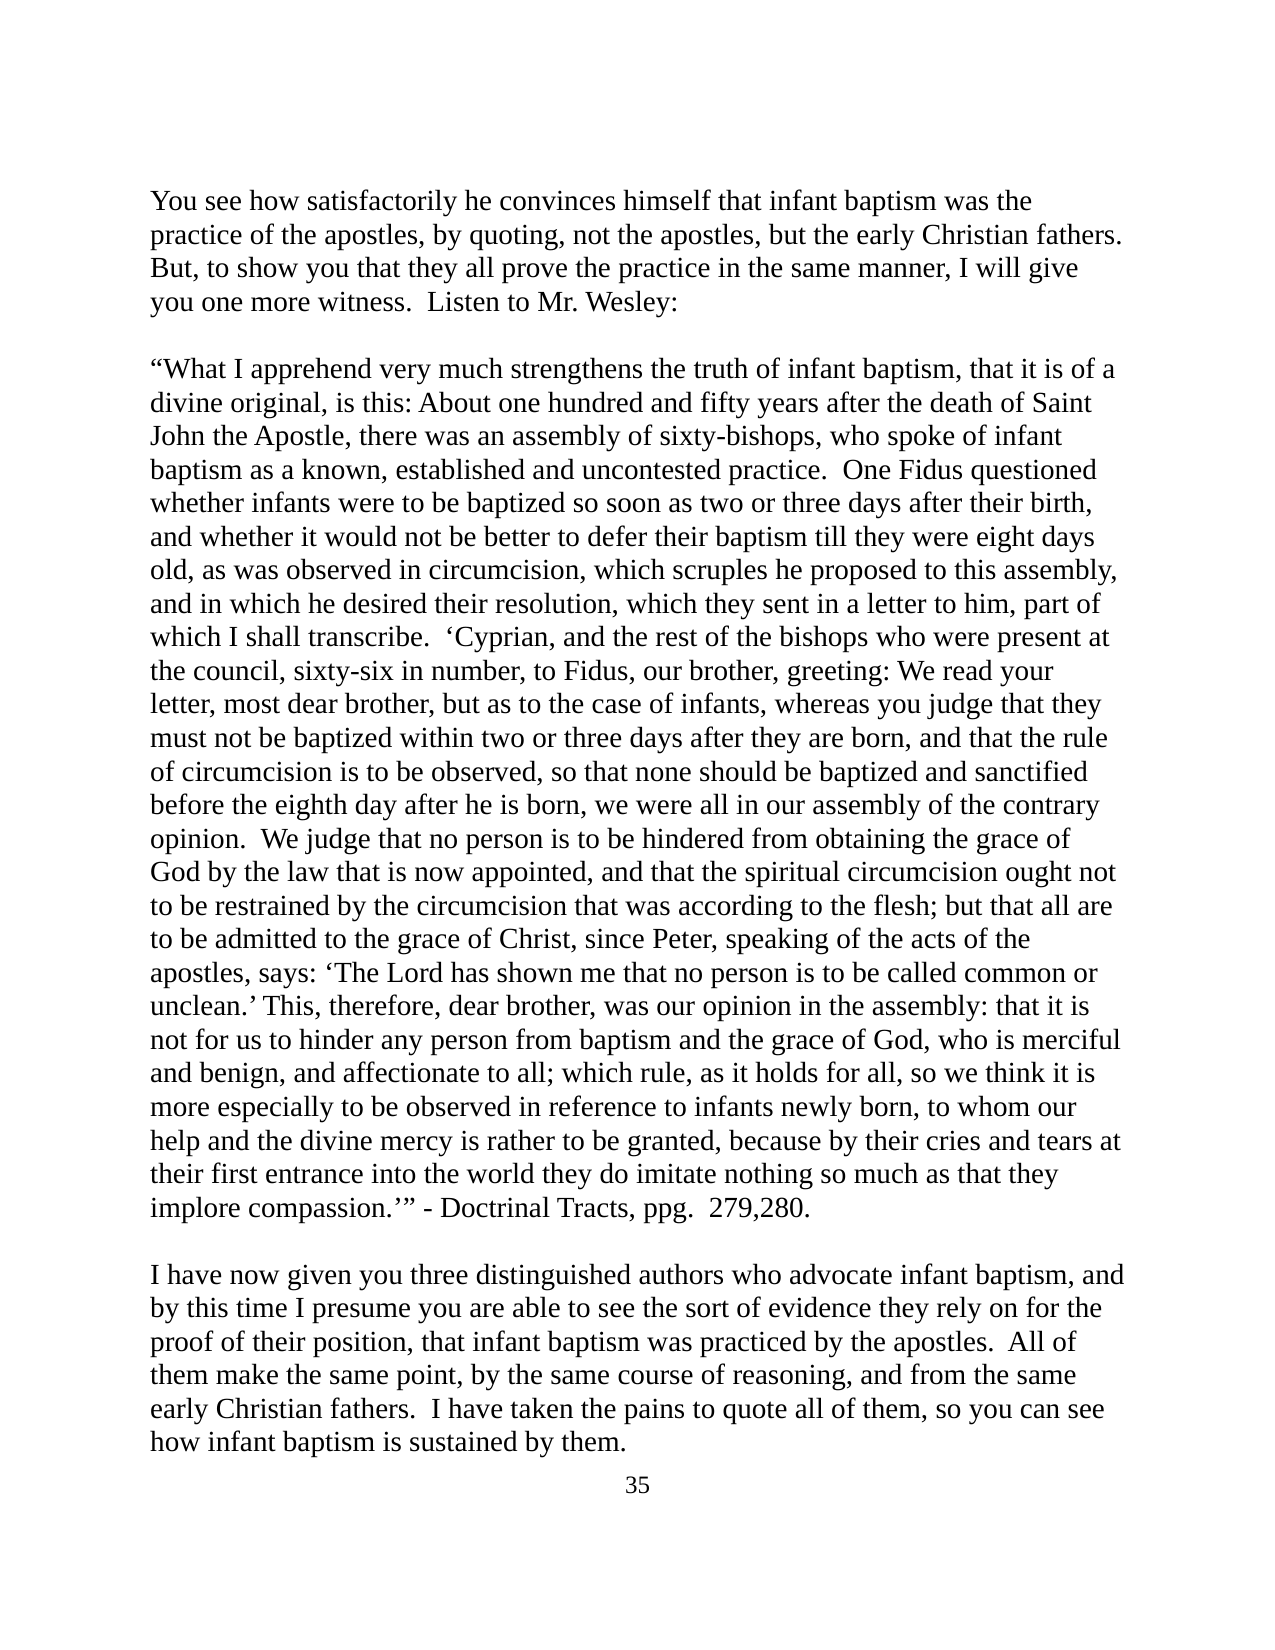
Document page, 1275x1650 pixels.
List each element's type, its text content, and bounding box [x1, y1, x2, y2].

text I have now given you three distinguished authors who advocate infant baptism, and by this time I presume you are able to see the sort of evidence they rely on for the proof of their position, that infant baptism was practiced by the apostles. All of them make the same point, by the same course of reasoning, and from the same early Christian fathers. I have taken the pains to quote all of them, so you can see how infant baptism is sustained by them. [150, 1257, 1125, 1458]
text You see how satisfactorily he convinces himself that infant baptism was the practice of the apostles, by quoting, not the apostles, but the early Christian fathers. But, to show you that they all prove the practice in the same manner, I will give you one more witness. Listen to Mr. Wesley: [150, 183, 1125, 318]
text “What I apprehend very much strengthens the truth of infant baptism, that it is of a divine original, is this: About one hundred and fifty years after the death of Saint John the Apostle, there was an assembly of sixty-bishops, who spoke of infant baptism as a known, established and uncontested practice. One Fidus questioned whether infants were to be baptized so soon as two or three days after their birth, and whether it would not be better to defer their baptism till they were eight days old, as was observed in circumcision, which scruples he proposed to this assembly, and in which he desired their resolution, which they sent in a letter to him, part of which I shall transcribe. ‘Cyprian, and the rest of the bishops who were present at the council, sixty-six in number, to Fidus, our brother, greeting: We read your letter, most dear brother, but as to the case of infants, whereas you judge that they must not be baptized within two or three days after they are born, and that the rule of circumcision is to be observed, so that none should be baptized and sanctified before the eighth day after he is born, we were all in our assembly of the contrary opinion. We judge that no person is to be hindered from obtaining the grace of God by the law that is now appointed, and that the spiritual circumcision ought not to be restrained by the circumcision that was according to the flesh; but that all are to be admitted to the grace of Christ, since Peter, speaking of the acts of the apostles, says: ‘The Lord has shown me that no person is to be called common or unclean.’ This, therefore, dear brother, was our opinion in the assembly: that it is not for us to hinder any person from baptism and the grace of God, who is merciful and benign, and affectionate to all; which rule, as it holds for all, so we think it is more especially to be observed in reference to infants newly born, to whom our help and the divine mercy is rather to be granted, because by their cries and tears at their first entrance into the world they do imitate nothing so much as that they implore compassion.’” - Doctrinal Tracts, ppg. 279,280. [150, 351, 1125, 1223]
